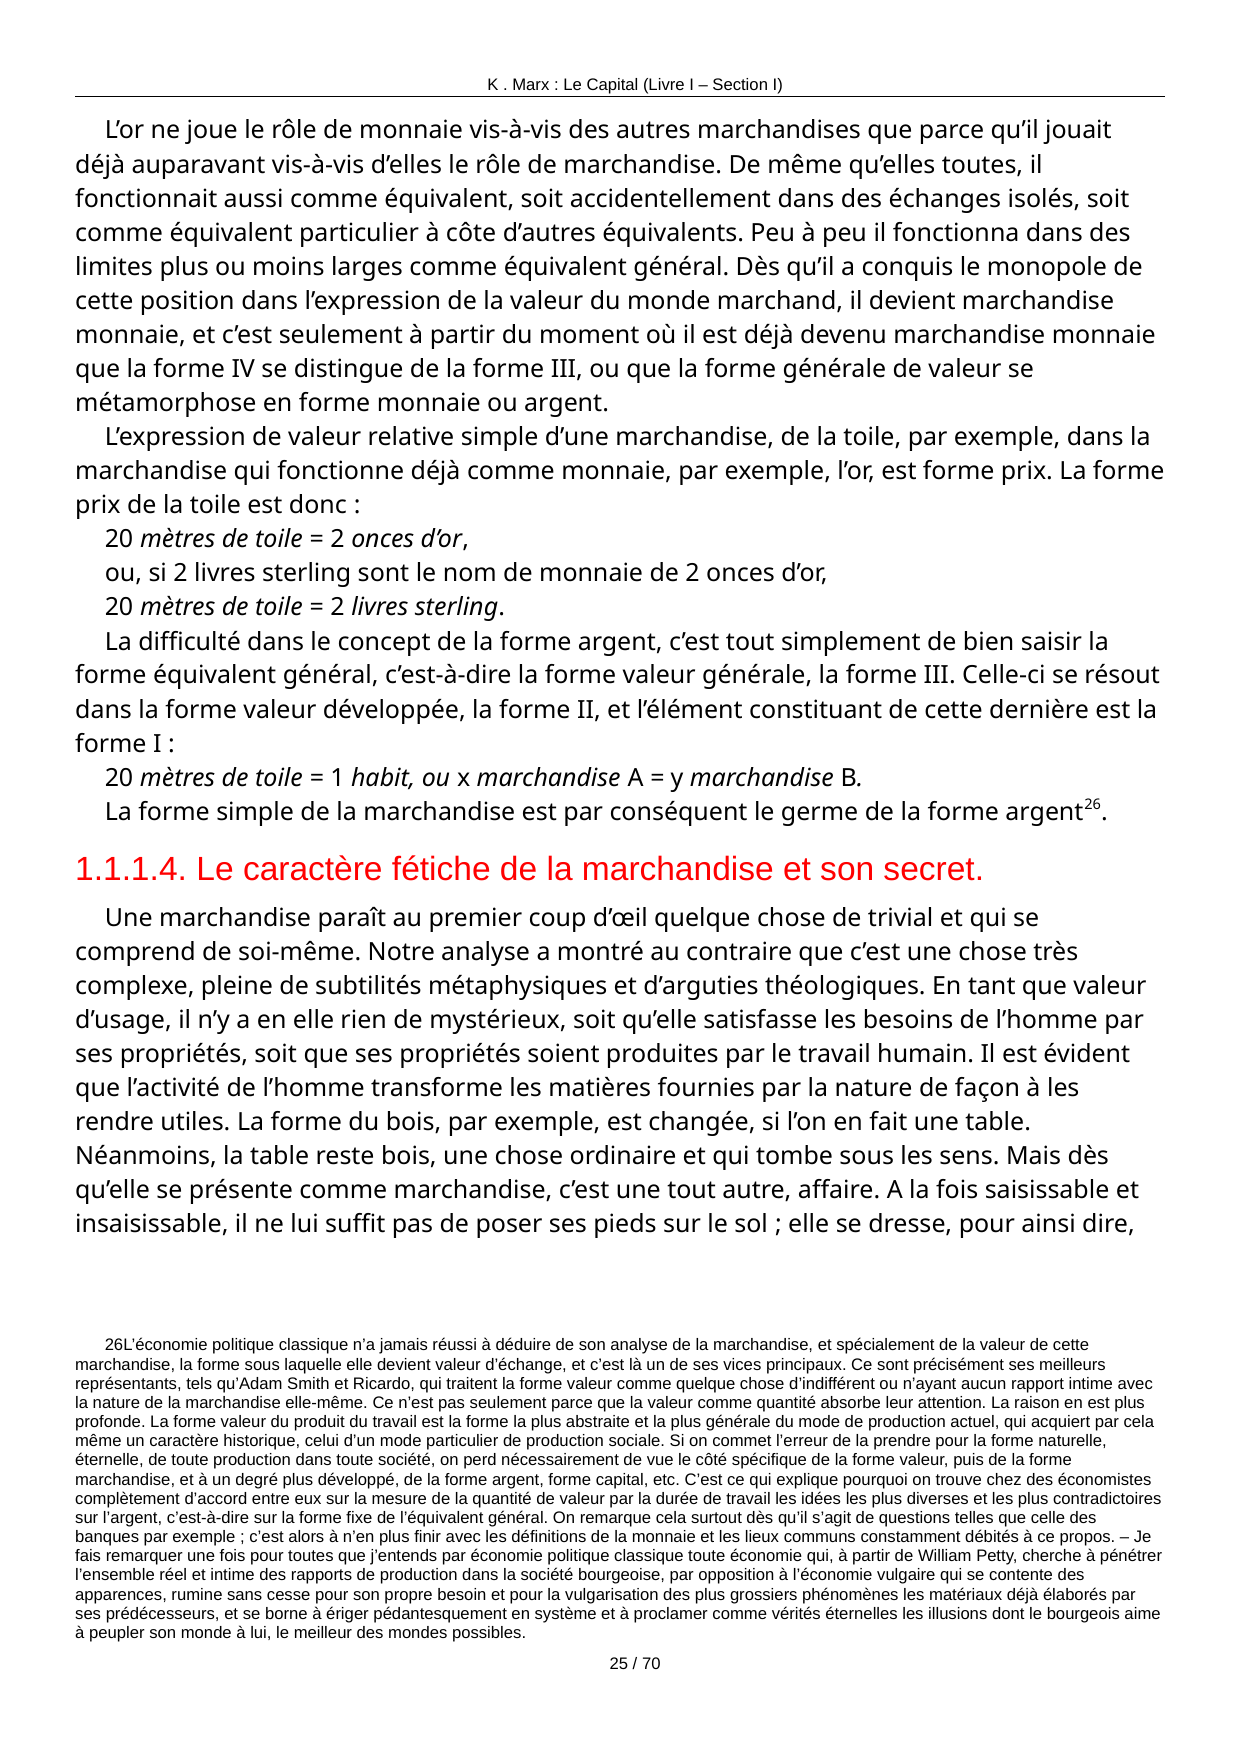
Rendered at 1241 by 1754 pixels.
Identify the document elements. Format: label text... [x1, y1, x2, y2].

subtitle 1.1.1.4. Le caractère fétiche de la marchandise et son secret. [75, 848, 1165, 887]
text L’expression de valeur relative simple d’une marchandise, de la toile, par exemple, dans la marchandise qui fonctionne déjà comme monnaie, par exemple, l’or, est forme prix. La forme prix de la toile est donc : [75, 419, 1165, 521]
text L’économie politique classique n’a jamais réussi à déduire de son analyse de la marchandise, et spécialement de la valeur de cette marchandise, la forme sous laquelle elle devient valeur d’échange, et c’est là un de ses vices principaux. Ce sont précisément ses meilleurs représentants, tels qu’Adam Smith et Ricardo, qui traitent la forme valeur comme quelque chose d’indifférent ou n’ayant aucun rapport intime avec la nature de la marchandise elle-même. Ce n’est pas seulement parce que la valeur comme quantité absorbe leur attention. La raison en est plus profonde. La forme valeur du produit du travail est la forme la plus abstraite et la plus générale du mode de production actuel, qui acquiert par cela même un caractère historique, celui d’un mode particulier de production sociale. Si on commet l’erreur de la prendre pour la forme naturelle, éternelle, de toute production dans toute société, on perd nécessairement de vue le côté spécifique de la forme valeur, puis de la forme marchandise, et à un degré plus développé, de la forme argent, forme capital, etc. C’est ce qui explique pourquoi on trouve chez des économistes complètement d’accord entre eux sur la mesure de la quantité de valeur par la durée de travail les idées les plus diverses et les plus contradictoires sur l’argent, c’est-à-dire sur la forme fixe de l’équivalent général. On remarque cela surtout dès qu’il s’agit de questions telles que celle des banques par exemple ; c’est alors à n’en plus finir avec les définitions de la monnaie et les lieux communs constamment débités à ce propos. – Je fais remarquer une fois pour toutes que j’entends par économie politique classique toute économie qui, à partir de William Petty, cherche à pénétrer l’ensemble réel et intime des rapports de production dans la société bourgeoise, par opposition à l’économie vulgaire qui se contente des apparences, rumine sans cesse pour son propre besoin et pour la vulgarisation des plus grossiers phénomènes les matériaux déjà élaborés par ses prédécesseurs, et se borne à ériger pédantesquement en système et à proclamer comme vérités éternelles les illusions dont le bourgeois aime à peupler son monde à lui, le meilleur des mondes possibles. [75, 1335, 1165, 1642]
text ou, si 2 livres sterling sont le nom de monnaie de 2 onces d’or, [75, 555, 1165, 589]
text 20 mètres de toile = 2 onces d’or, [75, 521, 1165, 555]
text La forme simple de la marchandise est par conséquent le germe de la forme argent. [75, 793, 1165, 827]
text 20 mètres de toile = 2 livres sterling. [75, 589, 1165, 623]
text La difficulté dans le concept de la forme argent, c’est tout simplement de bien saisir la forme équivalent général, c’est-à-dire la forme valeur générale, la forme III. Celle-ci se résout dans la forme valeur développée, la forme II, et l’élément constituant de cette dernière est la forme I : [75, 623, 1165, 759]
text L’or ne joue le rôle de monnaie vis-à-vis des autres marchandises que parce qu’il jouait déjà auparavant vis-à-vis d’elles le rôle de marchandise. De même qu’elles toutes, il fonctionnait aussi comme équivalent, soit accidentellement dans des échanges isolés, soit comme équivalent particulier à côte d’autres équivalents. Peu à peu il fonctionna dans des limites plus ou moins larges comme équivalent général. Dès qu’il a conquis le monopole de cette position dans l’expression de la valeur du monde marchand, il devient marchandise monnaie, et c’est seulement à partir du moment où il est déjà devenu marchandise monnaie que la forme IV se distingue de la forme III, ou que la forme générale de valeur se métamorphose en forme monnaie ou argent. [75, 112, 1165, 419]
text 20 mètres de toile = 1 habit, ou x marchandise A = y marchandise B. [75, 759, 1165, 793]
text Une marchandise paraît au premier coup d’œil quelque chose de trivial et qui se comprend de soi-même. Notre analyse a montré au contraire que c’est une chose très complexe, pleine de subtilités métaphysiques et d’arguties théologiques. En tant que valeur d’usage, il n’y a en elle rien de mystérieux, soit qu’elle satisfasse les besoins de l’homme par ses propriétés, soit que ses propriétés soient produites par le travail humain. Il est évident que l’activité de l’homme transforme les matières fournies par la nature de façon à les rendre utiles. La forme du bois, par exemple, est changée, si l’on en fait une table. Néanmoins, la table reste bois, une chose ordinaire et qui tombe sous les sens. Mais dès qu’elle se présente comme marchandise, c’est une tout autre, affaire. A la fois saisissable et insaisissable, il ne lui suffit pas de poser ses pieds sur le sol ; elle se dresse, pour ainsi dire, [75, 899, 1165, 1240]
